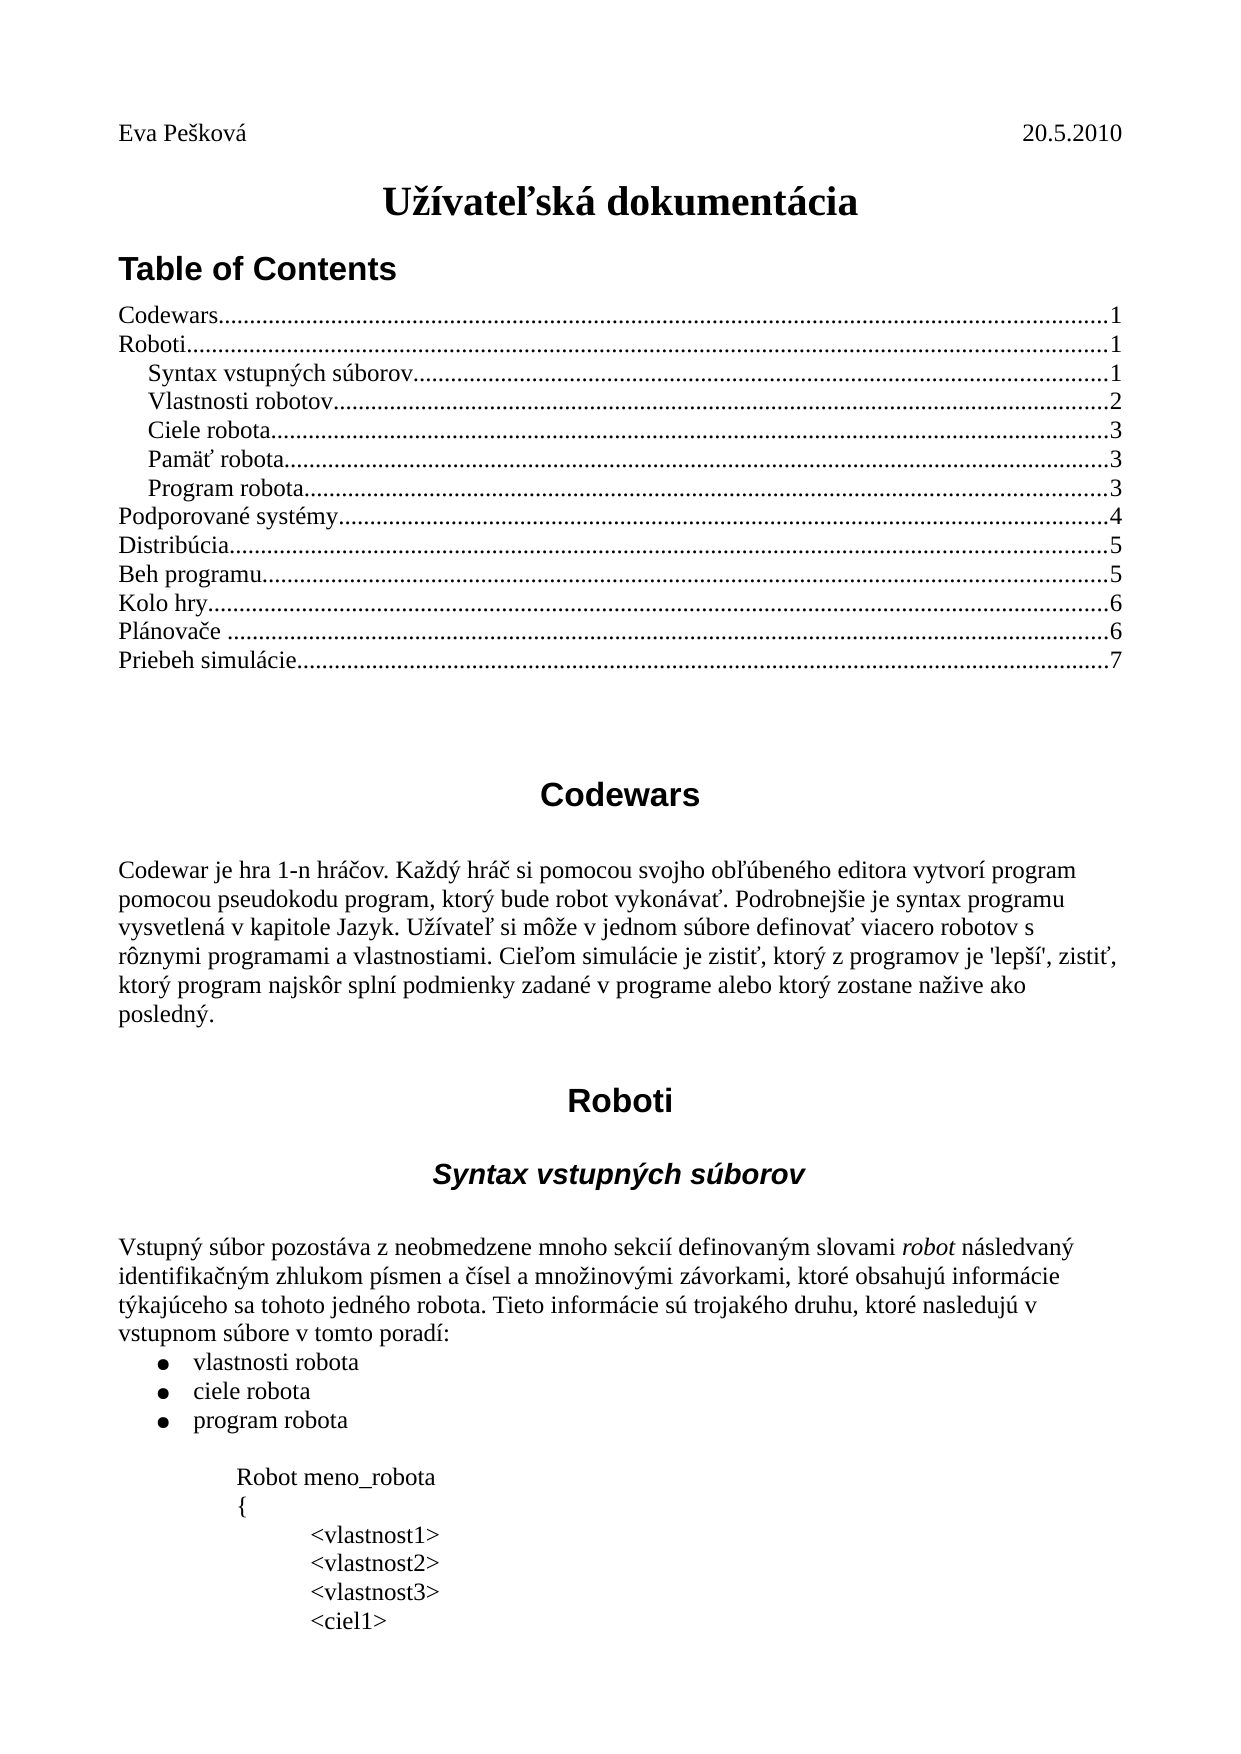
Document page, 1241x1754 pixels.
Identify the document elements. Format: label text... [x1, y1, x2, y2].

subtitle Syntax vstupných súborov [118, 1157, 1122, 1191]
text <vlastnost2> [236, 1548, 1004, 1577]
text Podporované systémy 4 [118, 501, 1122, 530]
text Kolo hry 6 [118, 588, 1122, 616]
text Roboti 1 [118, 329, 1122, 358]
text Plánovače 6 [118, 616, 1122, 645]
text Robot meno_robota [236, 1462, 1004, 1491]
text Vstupný súbor pozostáva z neobmedzene mnoho sekcií definovaným slovami robot následvaný identifikačným zhlukom písmen a čísel a množinovými závorkami, ktoré obsahujú informácie týkajúceho sa tohoto jedného robota. Tieto informácie sú trojakého druhu, ktoré nasledujú v vstupnom súbore v tomto poradí: [118, 1232, 1122, 1347]
list program robota [156, 1405, 1122, 1433]
text Beh programu 5 [118, 559, 1122, 588]
text { [236, 1491, 1004, 1520]
text <vlastnost3> [236, 1577, 1004, 1606]
text Codewar je hra 1-n hráčov. Každý hráč si pomocou svojho obľúbeného editora vytvorí program pomocou pseudokodu program, ktorý bude robot vykonávať. Podrobnejšie je syntax programu vysvetlená v kapitole Jazyk. Užívateľ si môže v jednom súbore definovať viacero robotov s rôznymi programami a vlastnostiami. Cieľom simulácie je zistiť, ktorý z programov je 'lepší', zistiť, ktorý program najskôr splní podmienky zadané v programe alebo ktorý zostane nažive ako posledný. [118, 855, 1122, 1027]
text Vlastnosti robotov 2 [148, 386, 1122, 415]
text <ciel1> [236, 1606, 1004, 1635]
text <vlastnost1> [236, 1520, 1004, 1548]
text Pamäť robota 3 [148, 444, 1122, 473]
subtitle Codewars [118, 775, 1122, 814]
text Priebeh simulácie 7 [118, 645, 1122, 674]
text Codewars 1 [118, 300, 1122, 329]
subtitle Roboti [118, 1081, 1122, 1120]
list ciele robota [156, 1376, 1122, 1405]
text Ciele robota 3 [148, 415, 1122, 444]
text Užívateľská dokumentácia [118, 176, 1122, 224]
subtitle Table of Contents [118, 249, 1122, 288]
list vlastnosti robota [156, 1347, 1122, 1376]
text Distribúcia 5 [118, 530, 1122, 559]
text Program robota 3 [148, 473, 1122, 501]
text Syntax vstupných súborov 1 [148, 358, 1122, 386]
